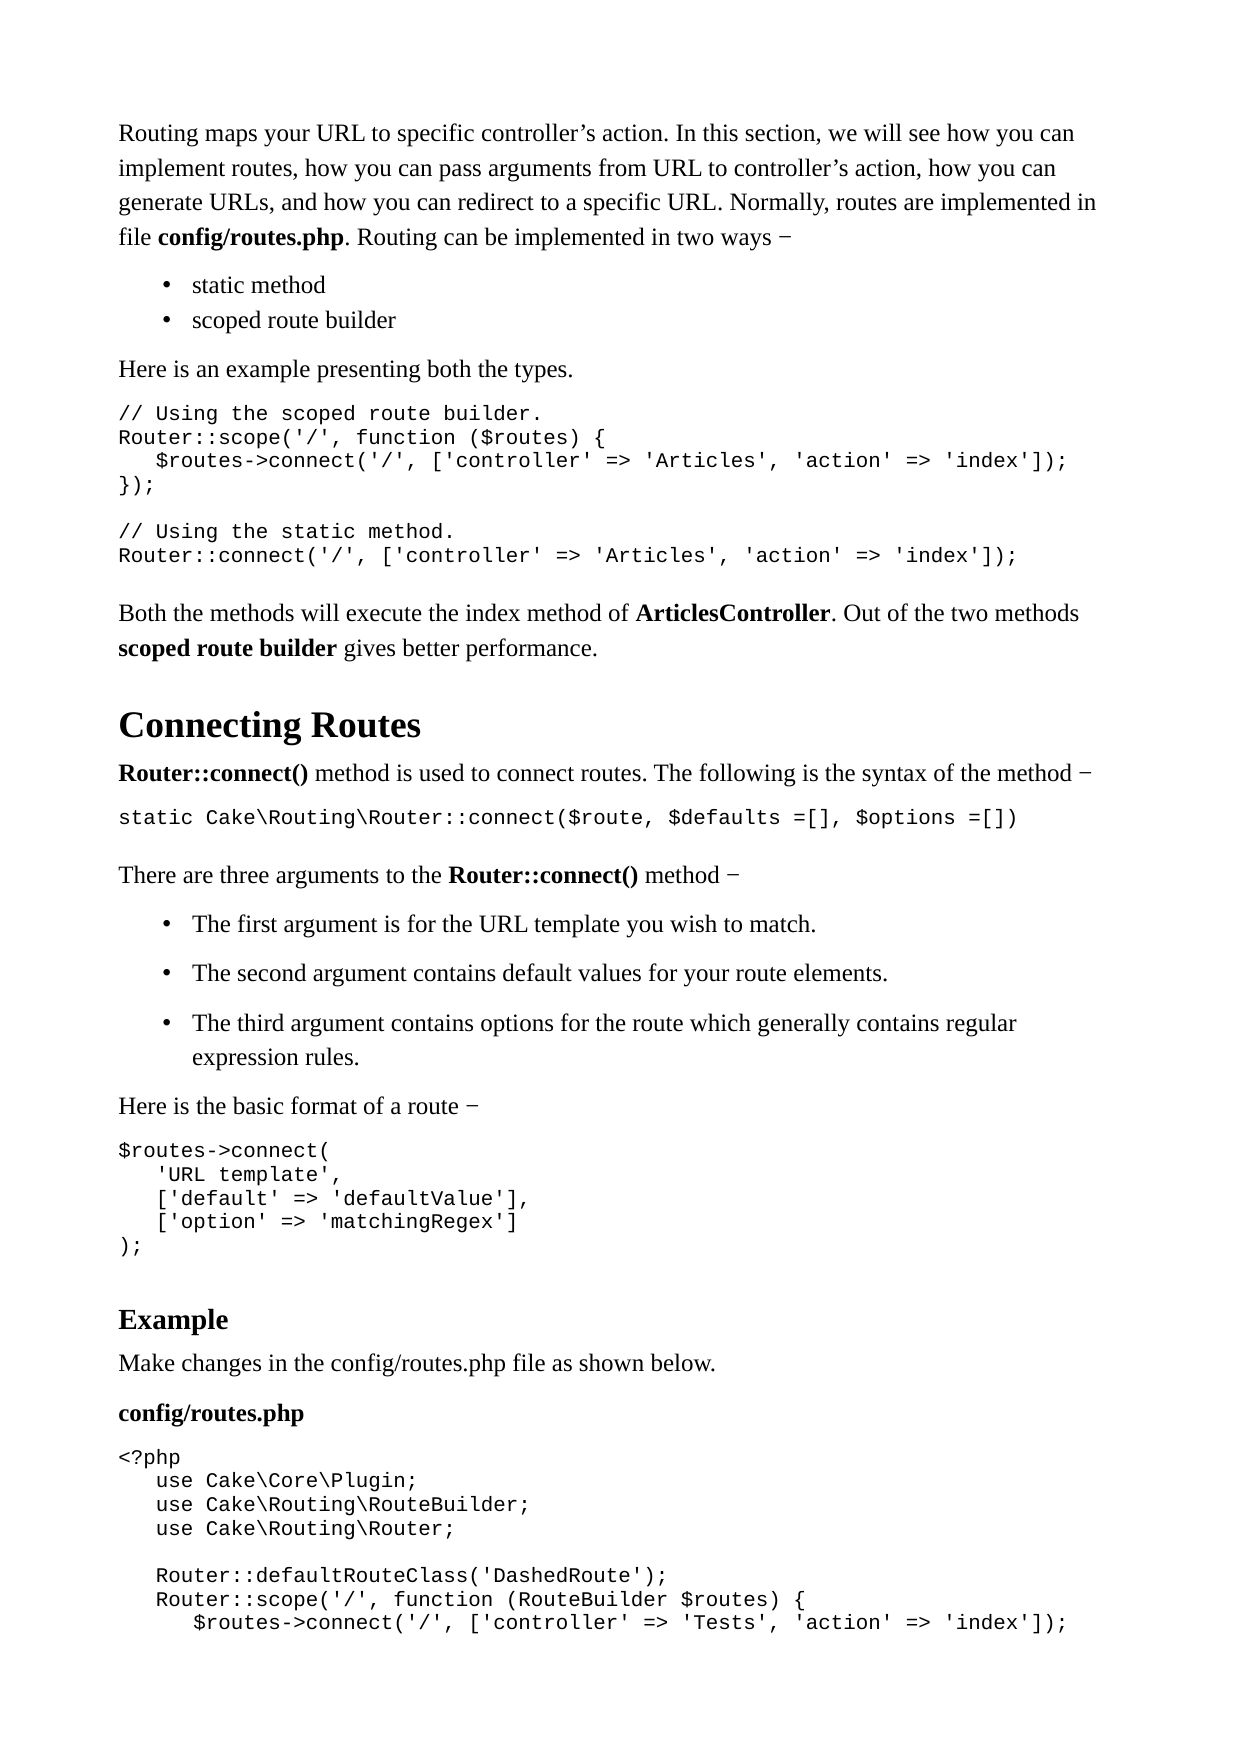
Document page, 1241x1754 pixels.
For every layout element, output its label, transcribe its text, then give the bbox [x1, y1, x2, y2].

list The first argument is for the URL template you wish to match. [162, 909, 1122, 938]
text Router::scope('/', function (RouteBuilder $routes) { [118, 1588, 1122, 1612]
text $routes->connect('/', ['controller' => 'Tests', 'action' => 'index']); [118, 1612, 1122, 1636]
subtitle Connecting Routes [118, 703, 1122, 746]
text Both the methods will execute the index method of ArticlesController. Out of the two methods scoped route builder gives better performance. [118, 598, 1122, 661]
text <?php [118, 1447, 1122, 1470]
text Router::defaultRouteClass('DashedRoute'); [118, 1565, 1122, 1588]
text ['option' => 'matchingRegex'] [118, 1211, 1122, 1235]
list The second argument contains default values for your route elements. [162, 958, 1122, 987]
text // Using the static method. [118, 521, 1122, 545]
text Router::connect('/', ['controller' => 'Articles', 'action' => 'index']); [118, 545, 1122, 569]
text Routing maps your URL to specific controller’s action. In this section, we will see how you can implement routes, how you can pass arguments from URL to controller’s action, how you can generate URLs, and how you can redirect to a specific URL. Normally, routes are implemented in file config/routes.php. Routing can be implemented in two ways − [118, 118, 1122, 250]
text 'URL template', [118, 1164, 1122, 1187]
text Make changes in the config/routes.php file as shown below. [118, 1348, 1122, 1377]
text Here is the basic format of a route − [118, 1091, 1122, 1120]
text config/routes.php [118, 1398, 1122, 1426]
list The third argument contains options for the route which generally contains regular expression rules. [162, 1008, 1122, 1071]
text use Cake\Core\Plugin; [118, 1470, 1122, 1494]
text $routes->connect( [118, 1140, 1122, 1164]
text ['default' => 'defaultValue'], [118, 1187, 1122, 1211]
list static method [162, 271, 1122, 299]
text Router::connect() method is used to connect routes. The following is the syntax of the method − [118, 758, 1122, 787]
text There are three arguments to the Router::connect() method − [118, 860, 1122, 889]
text use Cake\Routing\RouteBuilder; [118, 1494, 1122, 1518]
text use Cake\Routing\Router; [118, 1518, 1122, 1541]
list scoped route builder [162, 305, 1122, 334]
text // Using the scoped route builder. [118, 403, 1122, 427]
text $routes->connect('/', ['controller' => 'Articles', 'action' => 'index']); [118, 451, 1122, 474]
text static Cake\Routing\Router::connect($route, $defaults =[], $options =[]) [118, 807, 1122, 831]
text ); [118, 1235, 1122, 1258]
text Here is an example presenting both the types. [118, 354, 1122, 383]
subtitle Example [118, 1302, 1122, 1336]
text Router::scope('/', function ($routes) { [118, 427, 1122, 451]
text }); [118, 474, 1122, 498]
